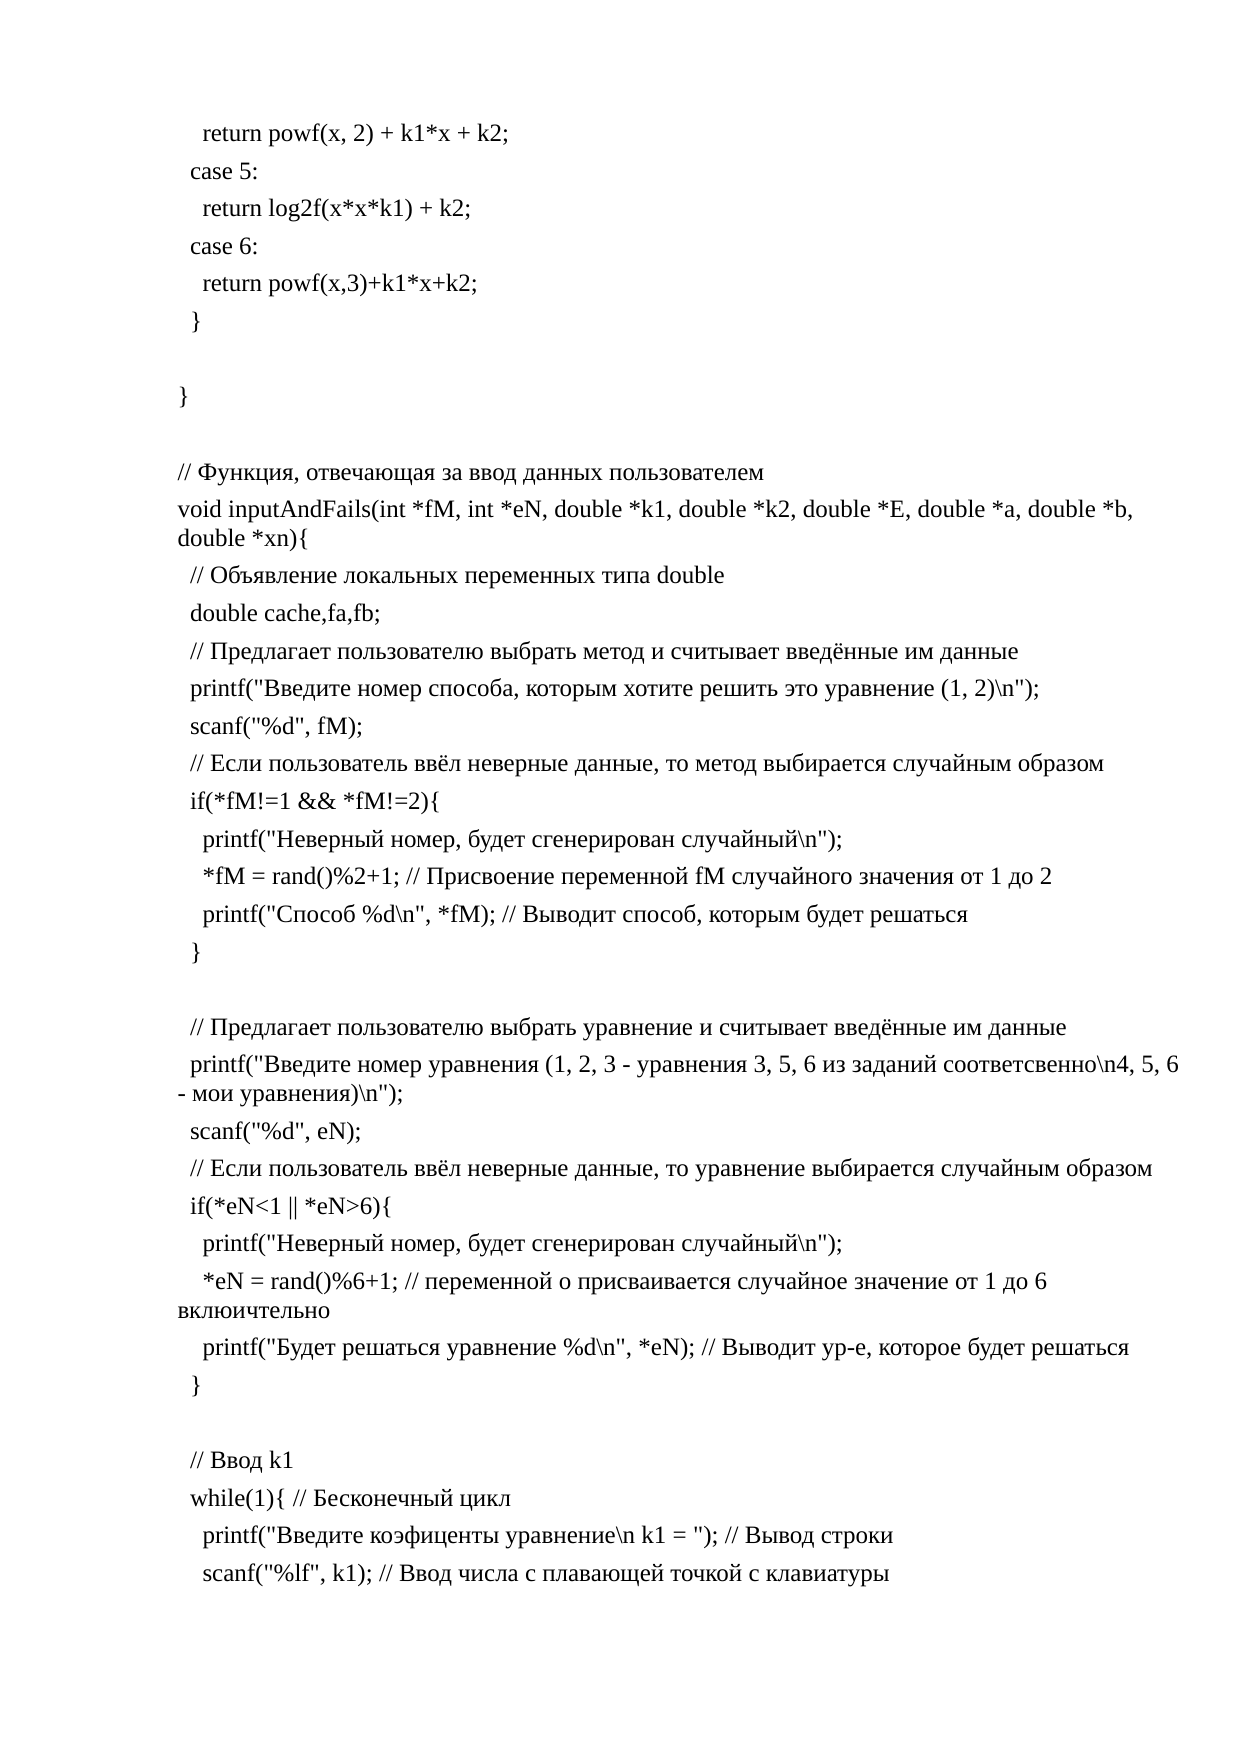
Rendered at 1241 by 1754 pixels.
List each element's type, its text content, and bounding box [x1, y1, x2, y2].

text return powf(x,3)+k1*x+k2; [177, 268, 1181, 297]
text *eN = rand()%6+1; // переменной o присваивается случайное значение от 1 до 6 вклюичтельно [177, 1266, 1181, 1324]
text *fM = rand()%2+1; // Присвоение переменной fM случайного значения от 1 до 2 [177, 861, 1181, 890]
text // Если пользователь ввёл неверные данные, то уравнение выбирается случайным образом [177, 1153, 1181, 1182]
text return log2f(x*x*k1) + k2; [177, 193, 1181, 222]
text // Ввод k1 [177, 1445, 1181, 1474]
text double cache,fa,fb; [177, 598, 1181, 627]
text return powf(x, 2) + k1*x + k2; [177, 118, 1181, 147]
text // Функция, отвечающая за ввод данных пользователем [177, 457, 1181, 485]
text } [177, 381, 1181, 410]
text scanf("%d", fM); [177, 711, 1181, 740]
text printf("Будет решаться уравнение %d\n", *eN); // Выводит ур-е, которое будет решаться [177, 1332, 1181, 1361]
text while(1){ // Бесконечный цикл [177, 1483, 1181, 1512]
text printf("Введите номер способа, которым хотите решить это уравнение (1, 2)\n"); [177, 673, 1181, 702]
text if(*fM!=1 && *fM!=2){ [177, 786, 1181, 815]
text case 5: [177, 156, 1181, 184]
text printf("Способ %d\n", *fM); // Выводит способ, которым будет решаться [177, 899, 1181, 928]
text // Если пользователь ввёл неверные данные, то метод выбирается случайным образом [177, 748, 1181, 777]
text printf("Введите номер уравнения (1, 2, 3 - уравнения 3, 5, 6 из заданий соответсвенно\n4, 5, 6 - мои уравнения)\n"); [177, 1049, 1181, 1107]
text scanf("%d", eN); [177, 1116, 1181, 1144]
text printf("Введите коэфиценты уравнение\n k1 = "); // Вывод строки [177, 1521, 1181, 1549]
text printf("Неверный номер, будет сгенерирован случайный\n"); [177, 824, 1181, 852]
text } [177, 937, 1181, 965]
text if(*eN<1 || *eN>6){ [177, 1191, 1181, 1220]
text } [177, 1370, 1181, 1399]
text printf("Неверный номер, будет сгенерирован случайный\n"); [177, 1228, 1181, 1257]
text } [177, 306, 1181, 335]
text // Объявление локальных переменных типа double [177, 561, 1181, 589]
text scanf("%lf", k1); // Ввод числа с плавающей точкой с клавиатуры [177, 1558, 1181, 1587]
text // Предлагает пользователю выбрать уравнение и считывает введённые им данные [177, 1012, 1181, 1041]
text case 6: [177, 231, 1181, 260]
text void inputAndFails(int *fM, int *eN, double *k1, double *k2, double *E, double *a, double *b, double *xn){ [177, 494, 1181, 552]
text // Предлагает пользователю выбрать метод и считывает введённые им данные [177, 636, 1181, 664]
